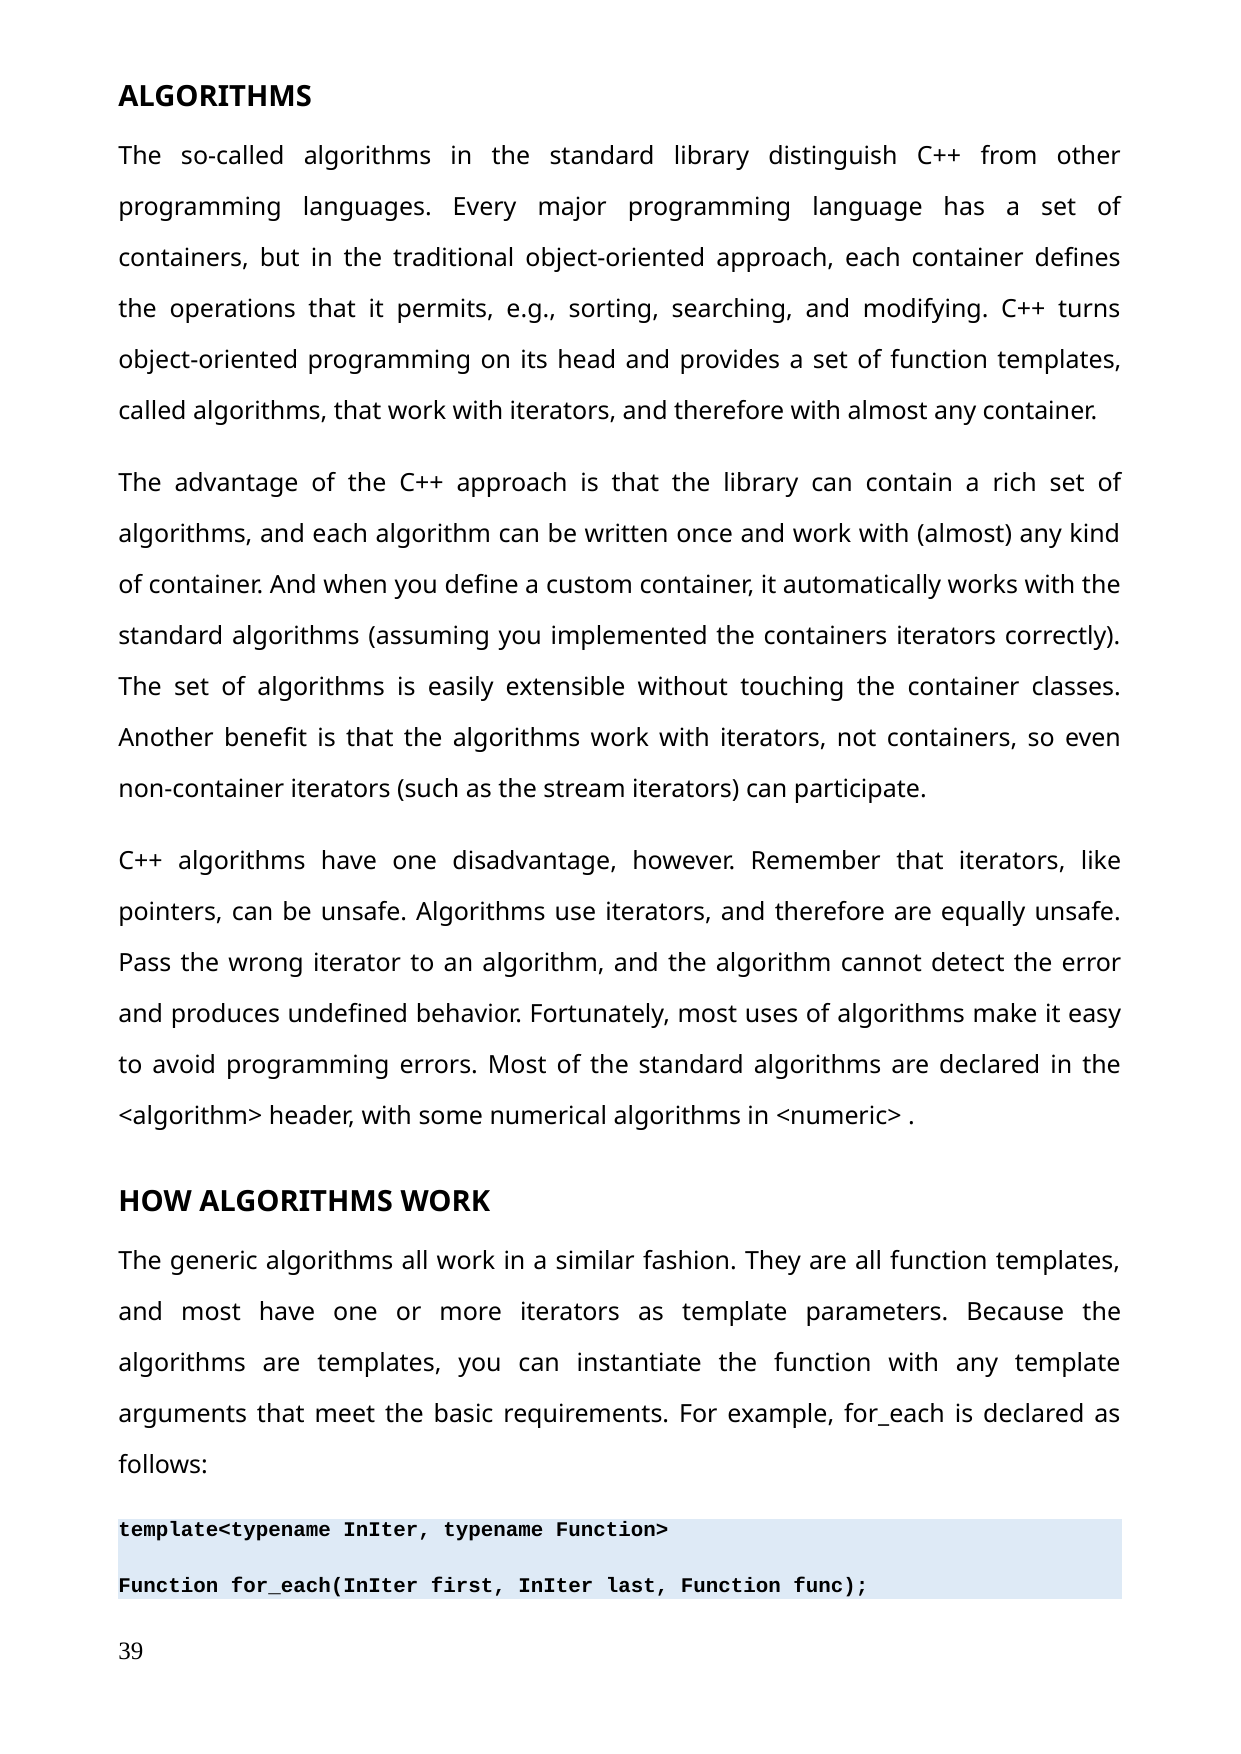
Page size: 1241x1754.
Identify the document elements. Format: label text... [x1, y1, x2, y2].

text template<typename InIter, typename Function> [118, 1519, 1122, 1543]
text C++ algorithms have one disadvantage, however. Remember that iterators, like pointers, can be unsafe. Algorithms use iterators, and therefore are equally unsafe. Pass the wrong iterator to an algorithm, and the algorithm cannot detect the error and produces undefined behavior. Fortunately, most uses of algorithms make it easy to avoid programming errors. Most of the standard algorithms are declared in the <algorithm> header, with some numerical algorithms in <numeric> . [118, 843, 1122, 1132]
text The so-called algorithms in the standard library distinguish C++ from other programming languages. Every major programming language has a set of containers, but in the traditional object-oriented approach, each container defines the operations that it permits, e.g., sorting, searching, and modifying. C++ turns object-oriented programming on its head and provides a set of function templates, called algorithms, that work with iterators, and therefore with almost any container. [118, 138, 1122, 427]
subtitle ALGORITHMS [118, 75, 1122, 115]
text The advantage of the C++ approach is that the library can contain a rich set of algorithms, and each algorithm can be written once and work with (almost) any kind of container. And when you define a custom container, it automatically works with the standard algorithms (assuming you implemented the containers iterators correctly). The set of algorithms is easily extensible without touching the container classes. Another benefit is that the algorithms work with iterators, not containers, so even non-container iterators (such as the stream iterators) can participate. [118, 465, 1122, 805]
text Function for_each(InIter first, InIter last, Function func); [118, 1575, 1122, 1599]
subtitle HOW ALGORITHMS WORK [118, 1180, 1122, 1220]
text The generic algorithms all work in a similar fashion. They are all function templates, and most have one or more iterators as template parameters. Because the algorithms are templates, you can instantiate the function with any template arguments that meet the basic requirements. For example, for_each is declared as follows: [118, 1243, 1122, 1481]
